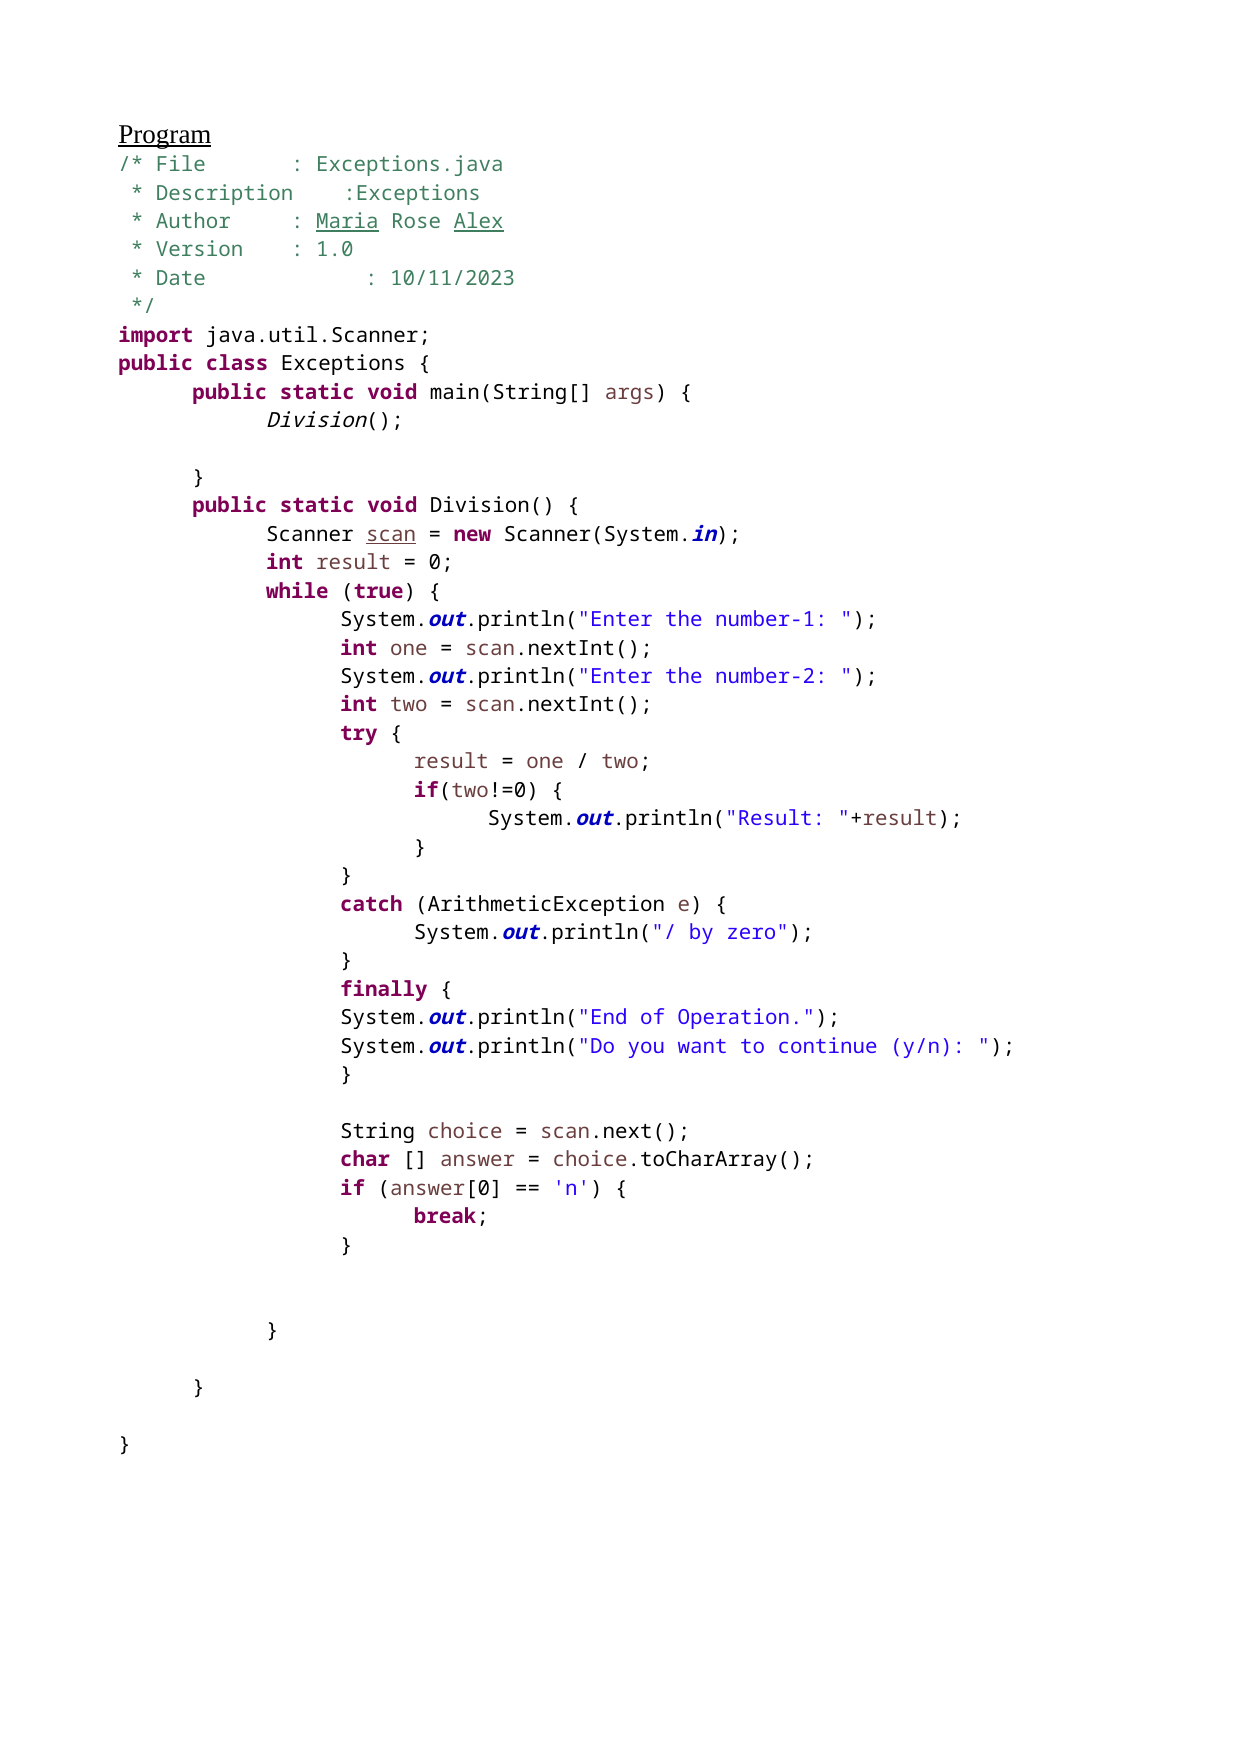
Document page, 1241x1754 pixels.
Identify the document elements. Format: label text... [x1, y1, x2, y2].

text try { [118, 718, 1122, 746]
text Scanner scan = new Scanner(System.in); [118, 519, 1122, 547]
text System.out.println("End of Operation."); [118, 1002, 1122, 1031]
text } [118, 832, 1122, 860]
text Division(); [118, 405, 1122, 434]
text Program [118, 118, 1122, 149]
text if(two!=0) { [118, 775, 1122, 803]
text finally { [118, 974, 1122, 1002]
text } [118, 860, 1122, 889]
text System.out.println("Enter the number-1: "); [118, 604, 1122, 633]
text public static void main(String[] args) { [118, 377, 1122, 405]
text System.out.println("/ by zero"); [118, 917, 1122, 946]
text } [118, 1429, 1122, 1457]
text String choice = scan.next(); [118, 1116, 1122, 1144]
text break; [118, 1201, 1122, 1230]
text } [118, 462, 1122, 491]
text /* File : Exceptions.java [118, 149, 1122, 178]
text if (answer[0] == 'n') { [118, 1173, 1122, 1201]
text char [] answer = choice.toCharArray(); [118, 1144, 1122, 1173]
text * Description :Exceptions [118, 178, 1122, 206]
text public static void Division() { [118, 491, 1122, 519]
text public class Exceptions { [118, 348, 1122, 377]
text result = one / two; [118, 746, 1122, 775]
text catch (ArithmeticException e) { [118, 889, 1122, 917]
text * Date : 10/11/2023 [118, 263, 1122, 291]
text } [118, 1315, 1122, 1344]
text } [118, 1372, 1122, 1401]
text } [118, 946, 1122, 974]
text System.out.println("Enter the number-2: "); [118, 661, 1122, 689]
text */ [118, 291, 1122, 320]
text } [118, 1059, 1122, 1088]
text System.out.println("Do you want to continue (y/n): "); [118, 1031, 1122, 1059]
text int two = scan.nextInt(); [118, 689, 1122, 718]
text int result = 0; [118, 547, 1122, 576]
text while (true) { [118, 576, 1122, 604]
text int one = scan.nextInt(); [118, 633, 1122, 661]
text * Author : Maria Rose Alex [118, 206, 1122, 234]
text System.out.println("Result: "+result); [118, 803, 1122, 832]
text import java.util.Scanner; [118, 320, 1122, 348]
text } [118, 1230, 1122, 1258]
text * Version : 1.0 [118, 234, 1122, 263]
